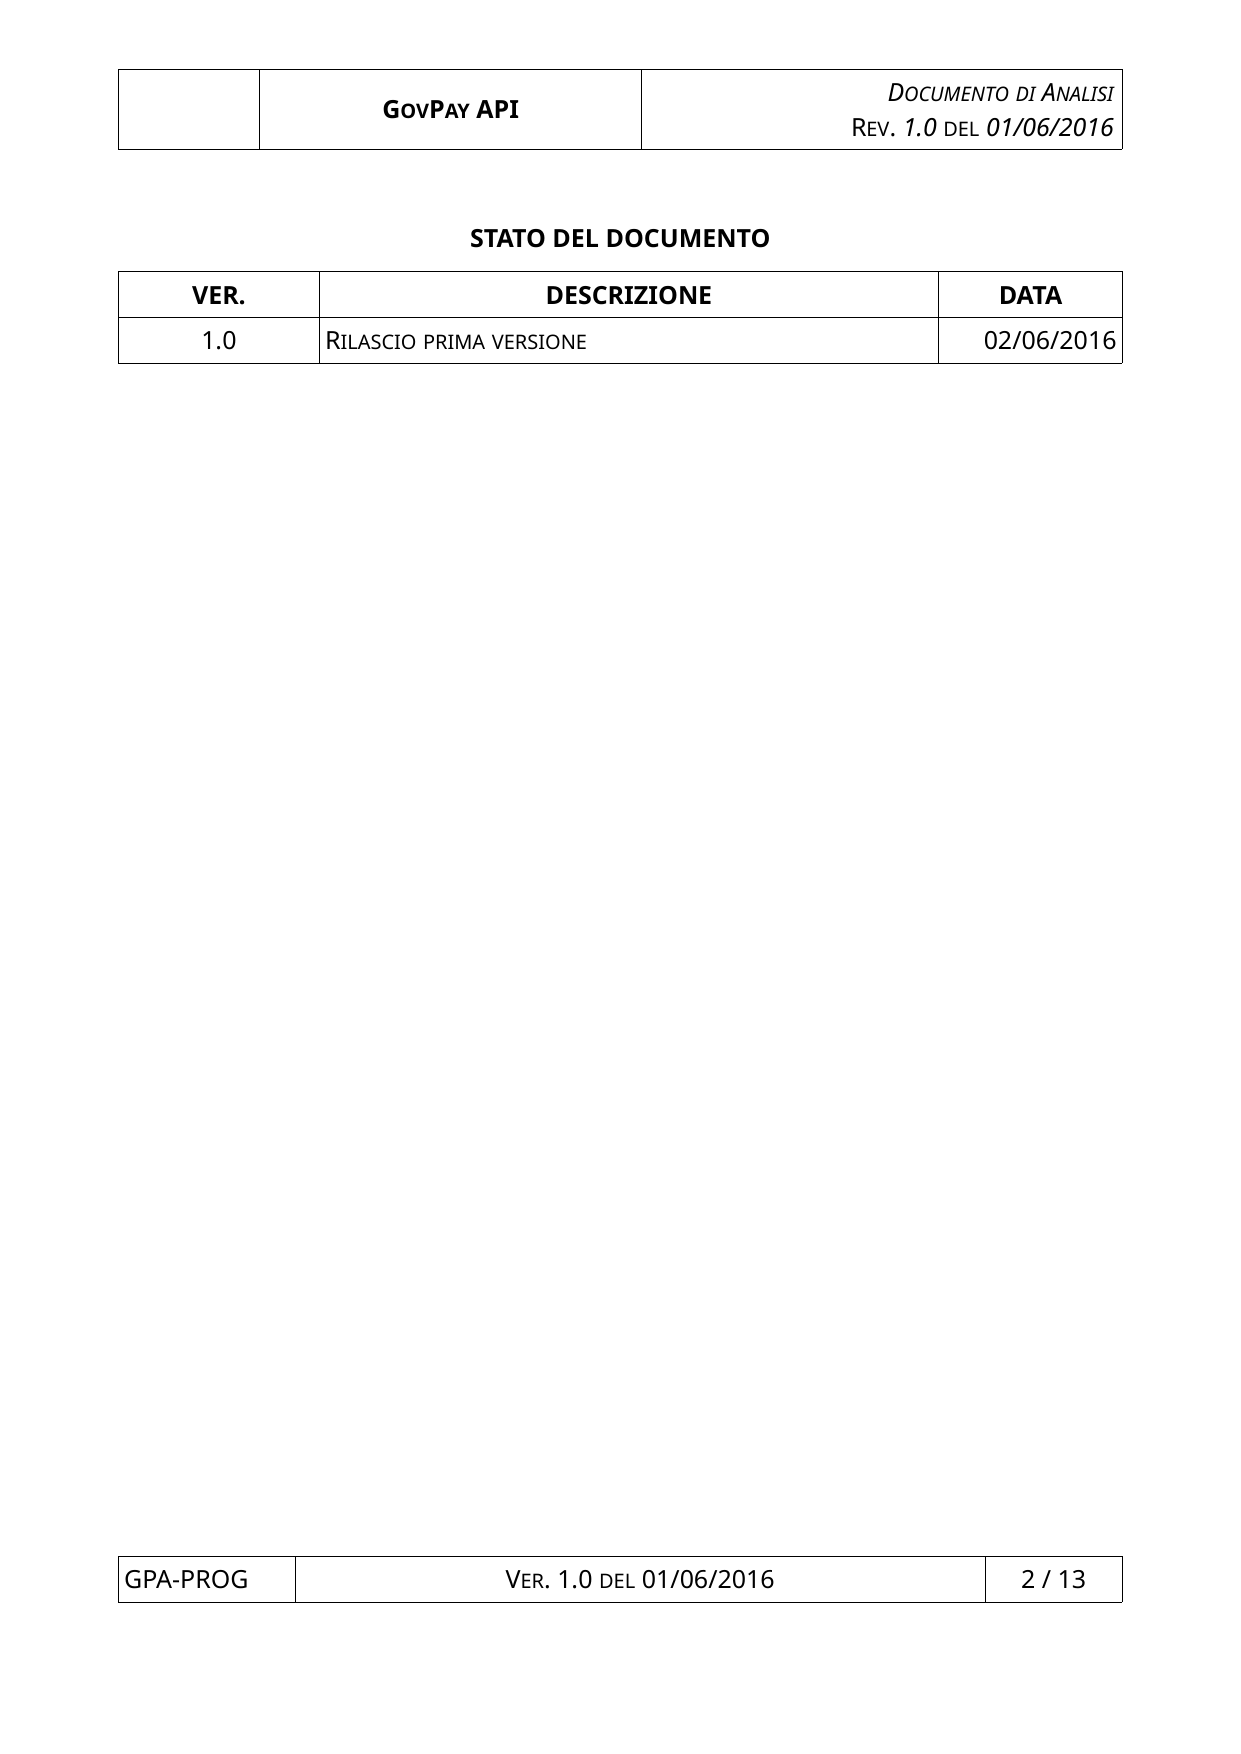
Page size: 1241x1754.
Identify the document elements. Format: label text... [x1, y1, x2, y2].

table_header VER. [119, 272, 319, 317]
table_cell 02/06/2016 [939, 318, 1122, 363]
table_cell 1.0 [119, 318, 319, 363]
text STATO DEL DOCUMENTO [118, 220, 1122, 254]
table_header DESCRIZIONE [320, 272, 938, 317]
table_header DATA [939, 272, 1122, 317]
table_cell Rilascio prima versione [320, 318, 938, 363]
